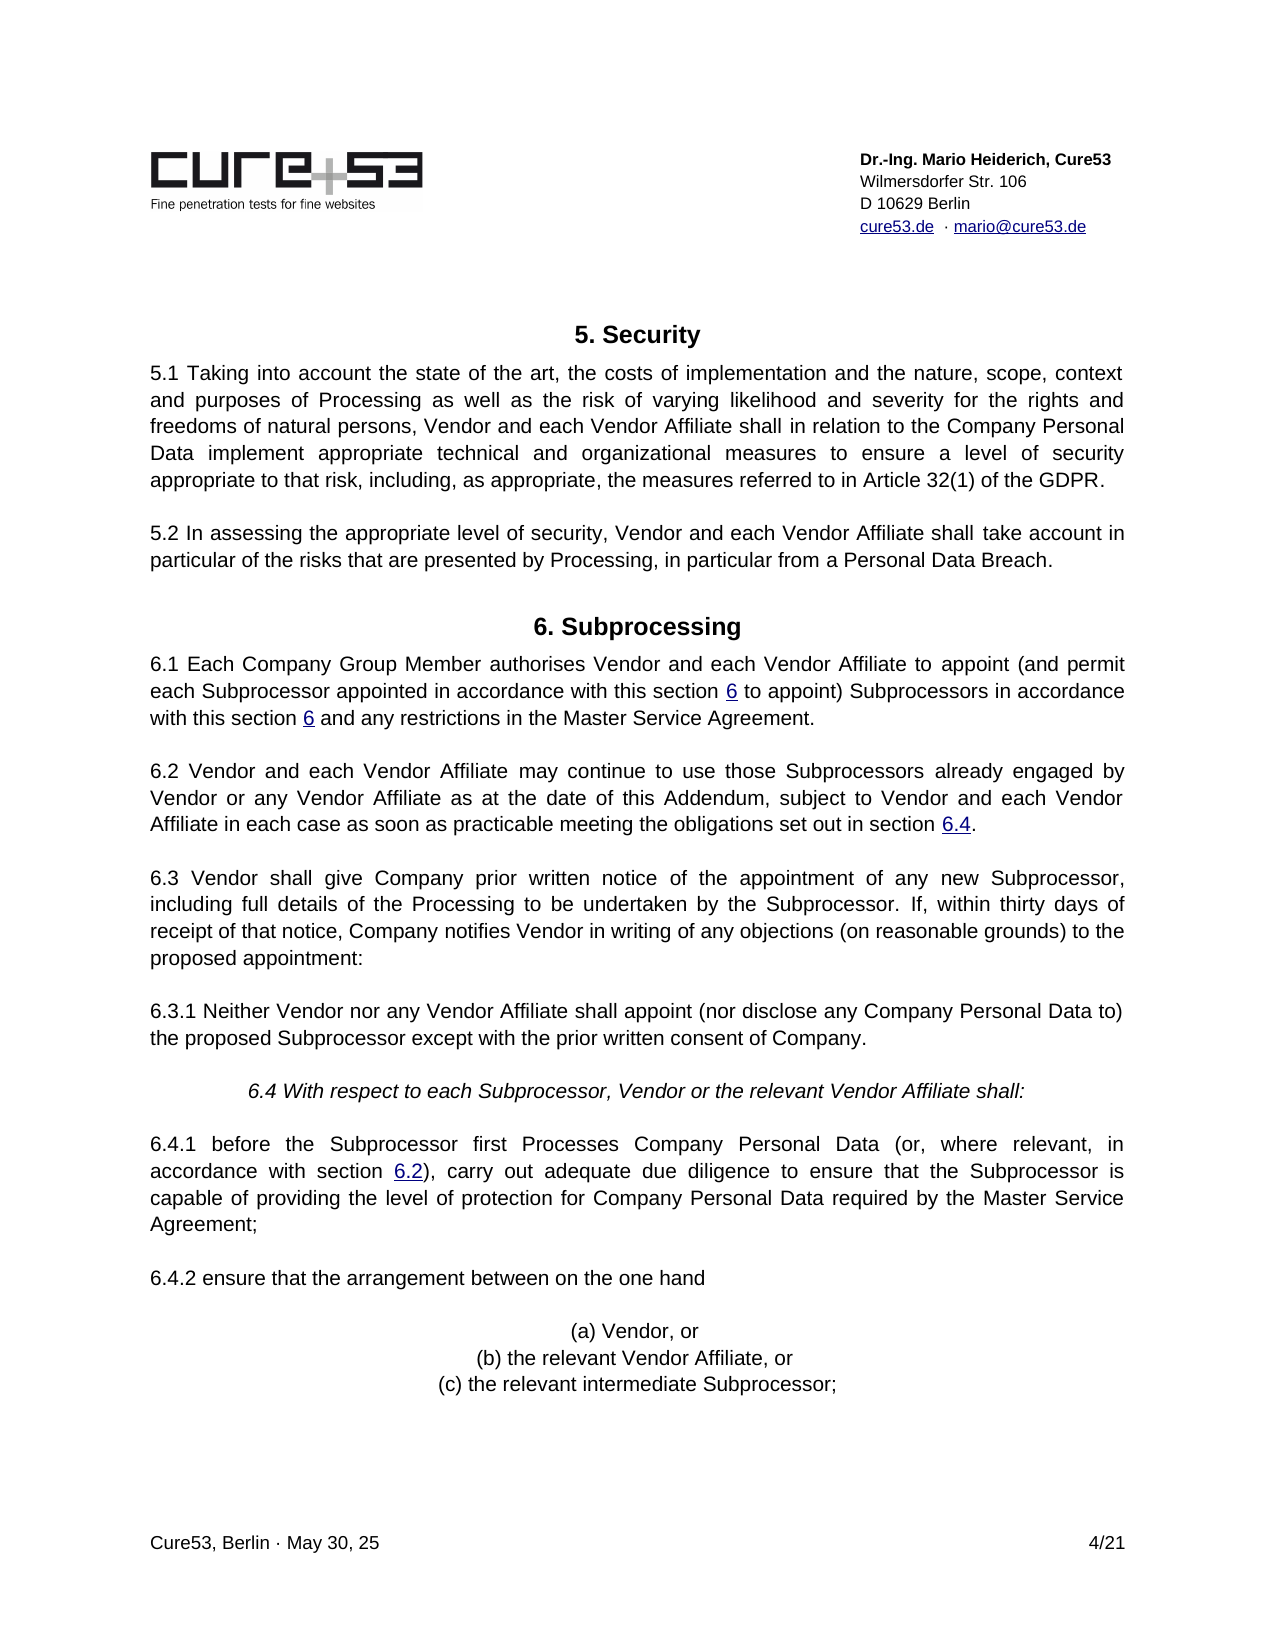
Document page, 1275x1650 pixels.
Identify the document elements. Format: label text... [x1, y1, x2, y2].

picture [150, 151, 423, 212]
text 6.2 Vendor and each Vendor Affiliate may continue to use those Subprocessors already engaged by Vendor or any Vendor Affiliate as at the date of this Addendum, subject to Vendor and each Vendor Affiliate in each case as soon as practicable meeting the obligations set out in section 6.4. [150, 759, 1125, 836]
text 6.4.2 ensure that the arrangement between on the one hand [150, 1266, 1125, 1289]
text 5.1 Taking into account the state of the art, the costs of implementation and the nature, scope, context and purposes of Processing as well as the risk of varying likelihood and severity for the rights and freedoms of natural persons, Vendor and each Vendor Affiliate shall in relation to the Company Personal Data implement appropriate technical and organizational measures to ensure a level of security appropriate to that risk, including, as appropriate, the measures referred to in Article 32(1) of the GDPR. [150, 362, 1125, 491]
text 6.3 Vendor shall give Company prior written notice of the appointment of any new Subprocessor, including full details of the Processing to be undertaken by the Subprocessor. If, within thirty days of receipt of that notice, Company notifies Vendor in writing of any objections (on reasonable grounds) to the proposed appointment: [150, 866, 1125, 969]
text 5.2 In assessing the appropriate level of security, Vendor and each Vendor Affiliate shall take account in particular of the risks that are presented by Processing, in particular from a Personal Data Breach. [150, 522, 1125, 571]
text (c) the relevant intermediate Subprocessor; [150, 1373, 1125, 1396]
text 6.1 Each Company Group Member authorises Vendor and each Vendor Affiliate to appoint (and permit each Subprocessor appointed in accordance with this section 6 to appoint) Subprocessors in accordance with this section 6 and any restrictions in the Master Service Agreement. [150, 653, 1125, 729]
text 6.4.1 before the Subprocessor first Processes Company Personal Data (or, where relevant, in accordance with section 6.2), carry out adequate due diligence to ensure that the Subprocessor is capable of providing the level of protection for Company Personal Data required by the Master Service Agreement; [150, 1133, 1125, 1236]
text 6.3.1 Neither Vendor nor any Vendor Affiliate shall appoint (nor disclose any Company Personal Data to) the proposed Subprocessor except with the prior written consent of Company. [150, 999, 1125, 1049]
text (b) the relevant Vendor Affiliate, or [150, 1346, 1125, 1369]
text 6.4 With respect to each Subprocessor, Vendor or the relevant Vendor Affiliate shall: [150, 1079, 1125, 1103]
text (a) Vendor, or [150, 1319, 1125, 1343]
subtitle 5. Security [150, 321, 1125, 349]
subtitle 6. Subprocessing [150, 612, 1125, 640]
